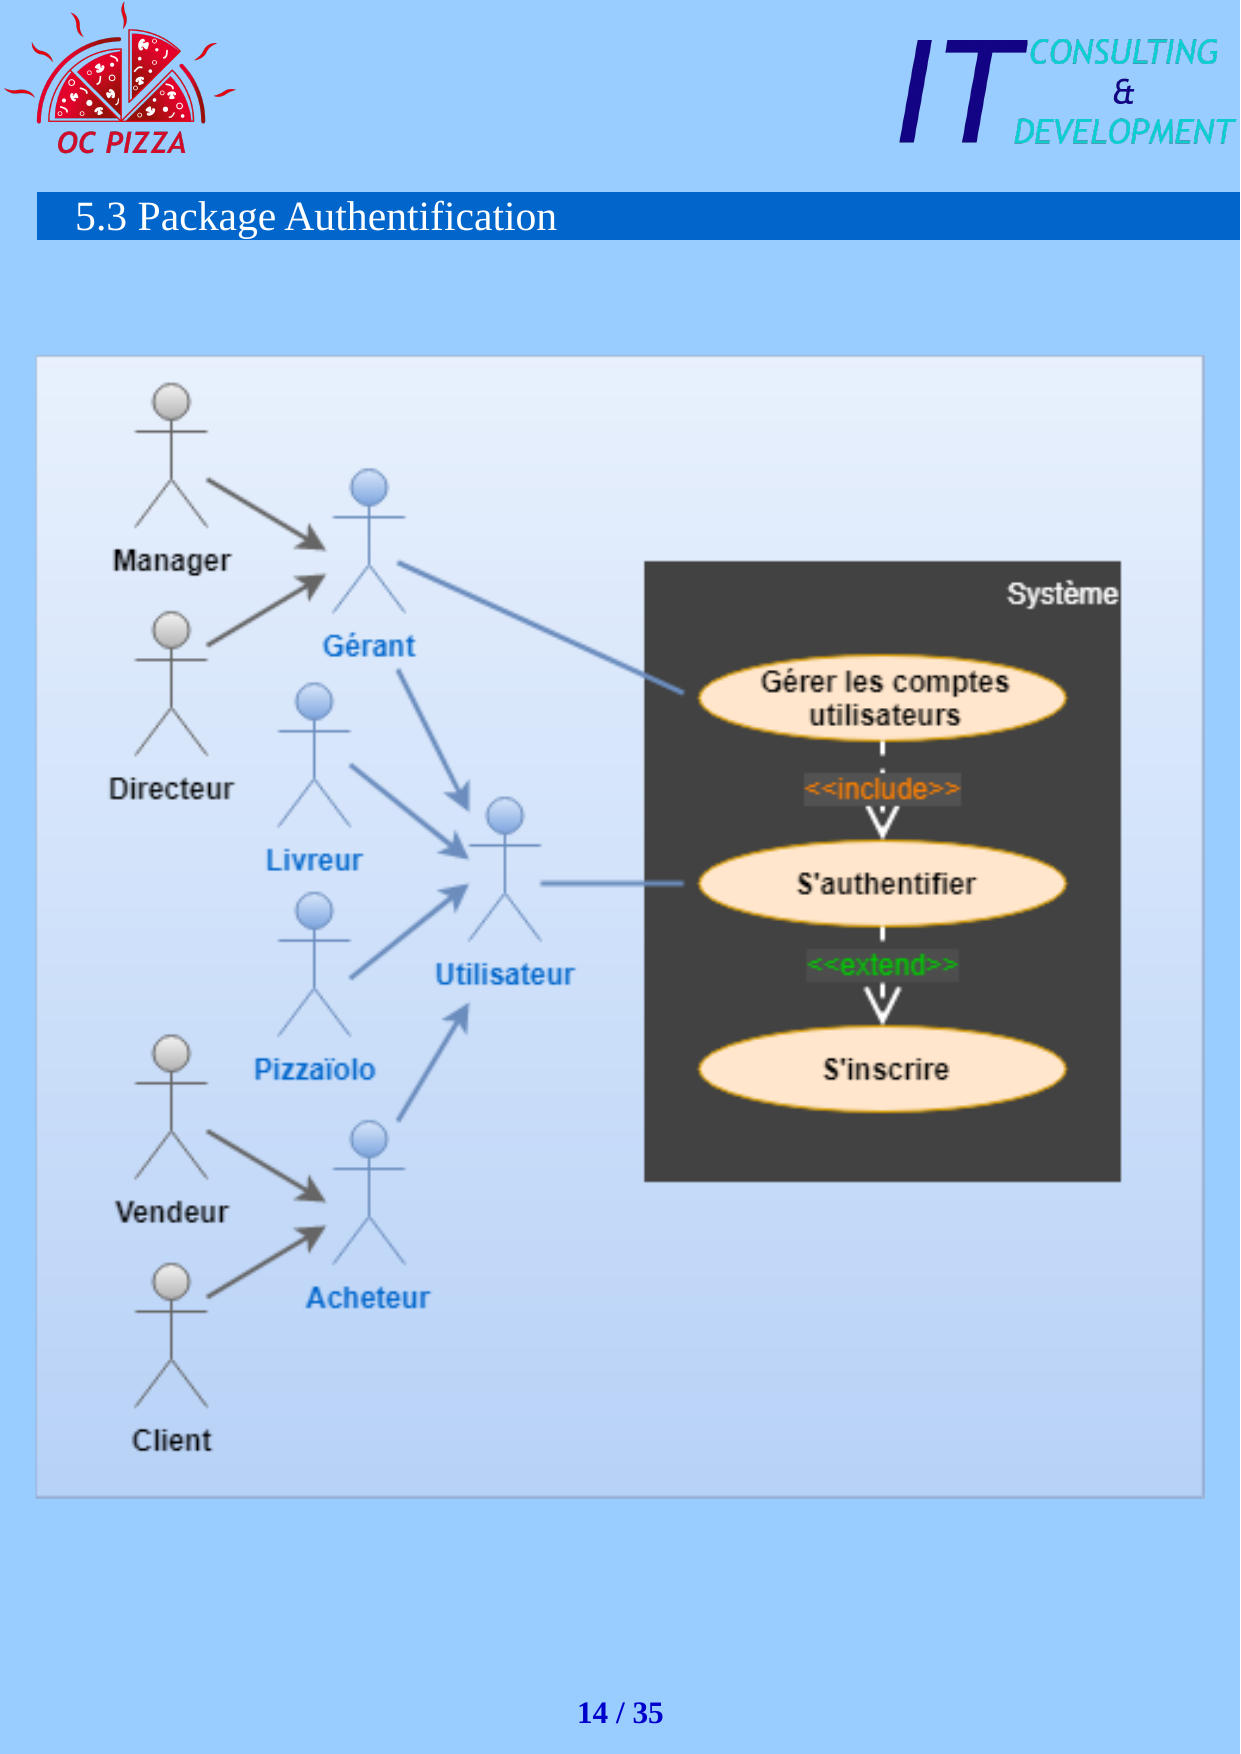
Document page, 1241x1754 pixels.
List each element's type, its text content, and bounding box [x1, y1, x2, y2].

picture [35, 355, 1205, 1499]
list 5.3 Package Authentification [37, 192, 1240, 240]
picture [884, 21, 1240, 163]
picture [0, 0, 237, 163]
